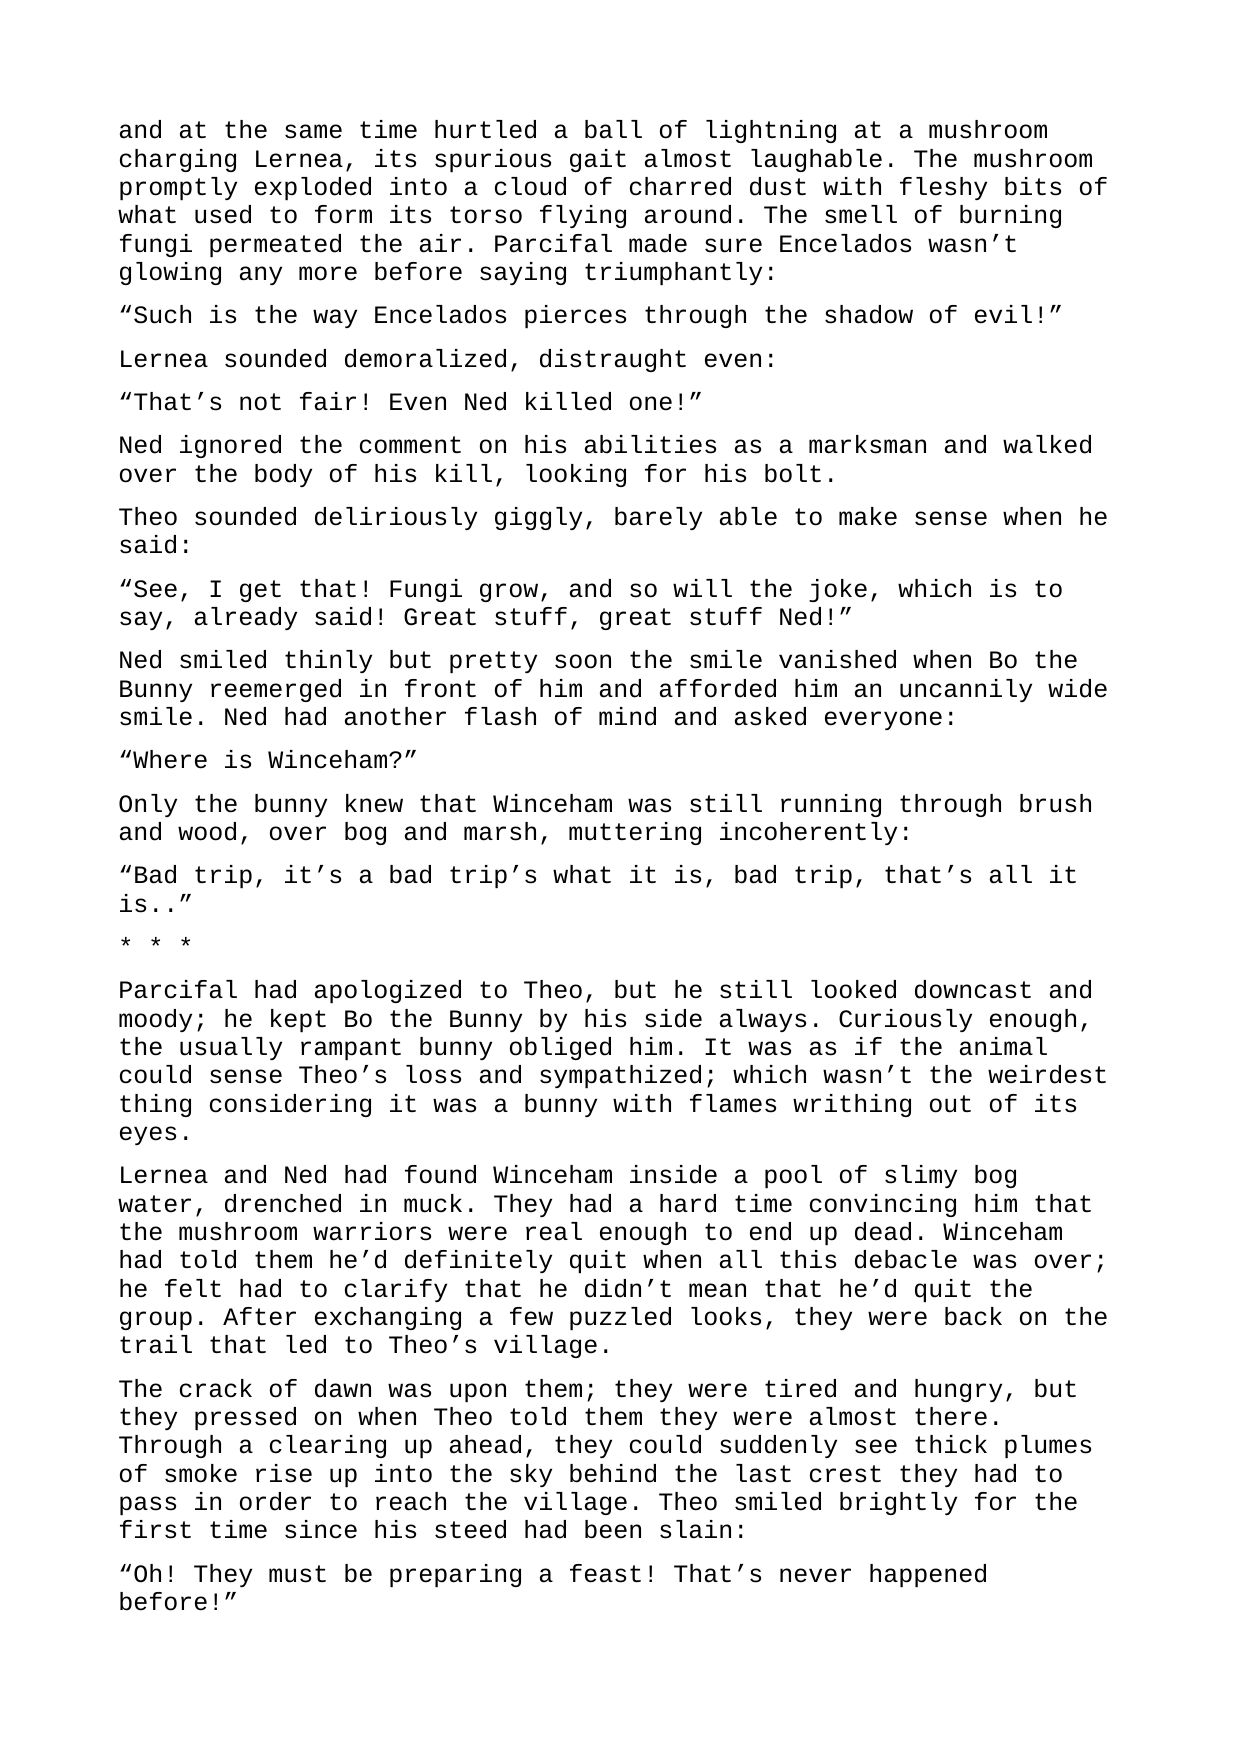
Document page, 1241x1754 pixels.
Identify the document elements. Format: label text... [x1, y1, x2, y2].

text Lernea and Ned had found Winceham inside a pool of slimy bog water, drenched in muck. They had a hard time convincing him that the mushroom warriors were real enough to end up dead. Winceham had told them he’d definitely quit when all this debacle was over; he felt had to clarify that he didn’t mean that he’d quit the group. After exchanging a few puzzled looks, they were back on the trail that led to Theo’s village. [118, 1163, 1122, 1361]
text Lernea sounded demoralized, distraught even: [118, 346, 1122, 375]
text Theo sounded deliriously giggly, barely able to make sense when he said: [118, 505, 1122, 561]
text The crack of dawn was upon them; they were tired and hungry, but they pressed on when Theo told them they were almost there. Through a clearing up ahead, they could suddenly see thick plumes of smoke rise up into the sky behind the last crest they had to pass in order to reach the village. Theo smiled brightly for the first time since his steed had been slain: [118, 1376, 1122, 1546]
text “Bad trip, it’s a bad trip’s what it is, bad trip, that’s all it is..” [118, 863, 1122, 920]
text Only the bunny knew that Winceham was still running through brush and wood, over bog and marsh, muttering incoherently: [118, 791, 1122, 848]
text “That’s not fair! Even Ned killed one!” [118, 390, 1122, 418]
text “See, I get that! Fungi grow, and so will the joke, which is to say, already said! Great stuff, great stuff Ned!” [118, 576, 1122, 633]
text “Oh! They must be preparing a feast! That’s never happened before!” [118, 1561, 1122, 1618]
text and at the same time hurtled a ball of lightning at a mushroom charging Lernea, its spurious gait almost laughable. The mushroom promptly exploded into a cloud of charred dust with fleshy bits of what used to form its torso flying around. The smell of burning fungi permeated the air. Parcifal made sure Encelados wasn’t glowing any more before saying triumphantly: [118, 118, 1122, 288]
text “Where is Winceham?” [118, 748, 1122, 776]
text Ned smiled thinly but pretty soon the smile vanished when Bo the Bunny reemerged in front of him and afforded him an uncannily wide smile. Ned had another flash of mind and asked everyone: [118, 648, 1122, 733]
text “Such is the way Encelados pierces through the shadow of evil!” [118, 303, 1122, 331]
text Parcifal had apologized to Theo, but he still looked downcast and moody; he kept Bo the Bunny by his side always. Curiously enough, the usually rampant bunny obliged him. It was as if the animal could sense Theo’s loss and sympathized; which wasn’t the weirdest thing considering it was a bunny with flames writhing out of its eyes. [118, 978, 1122, 1148]
text Ned ignored the comment on his abilities as a marksman and walked over the body of his kill, looking for his bolt. [118, 433, 1122, 490]
text * * * [118, 935, 1122, 963]
